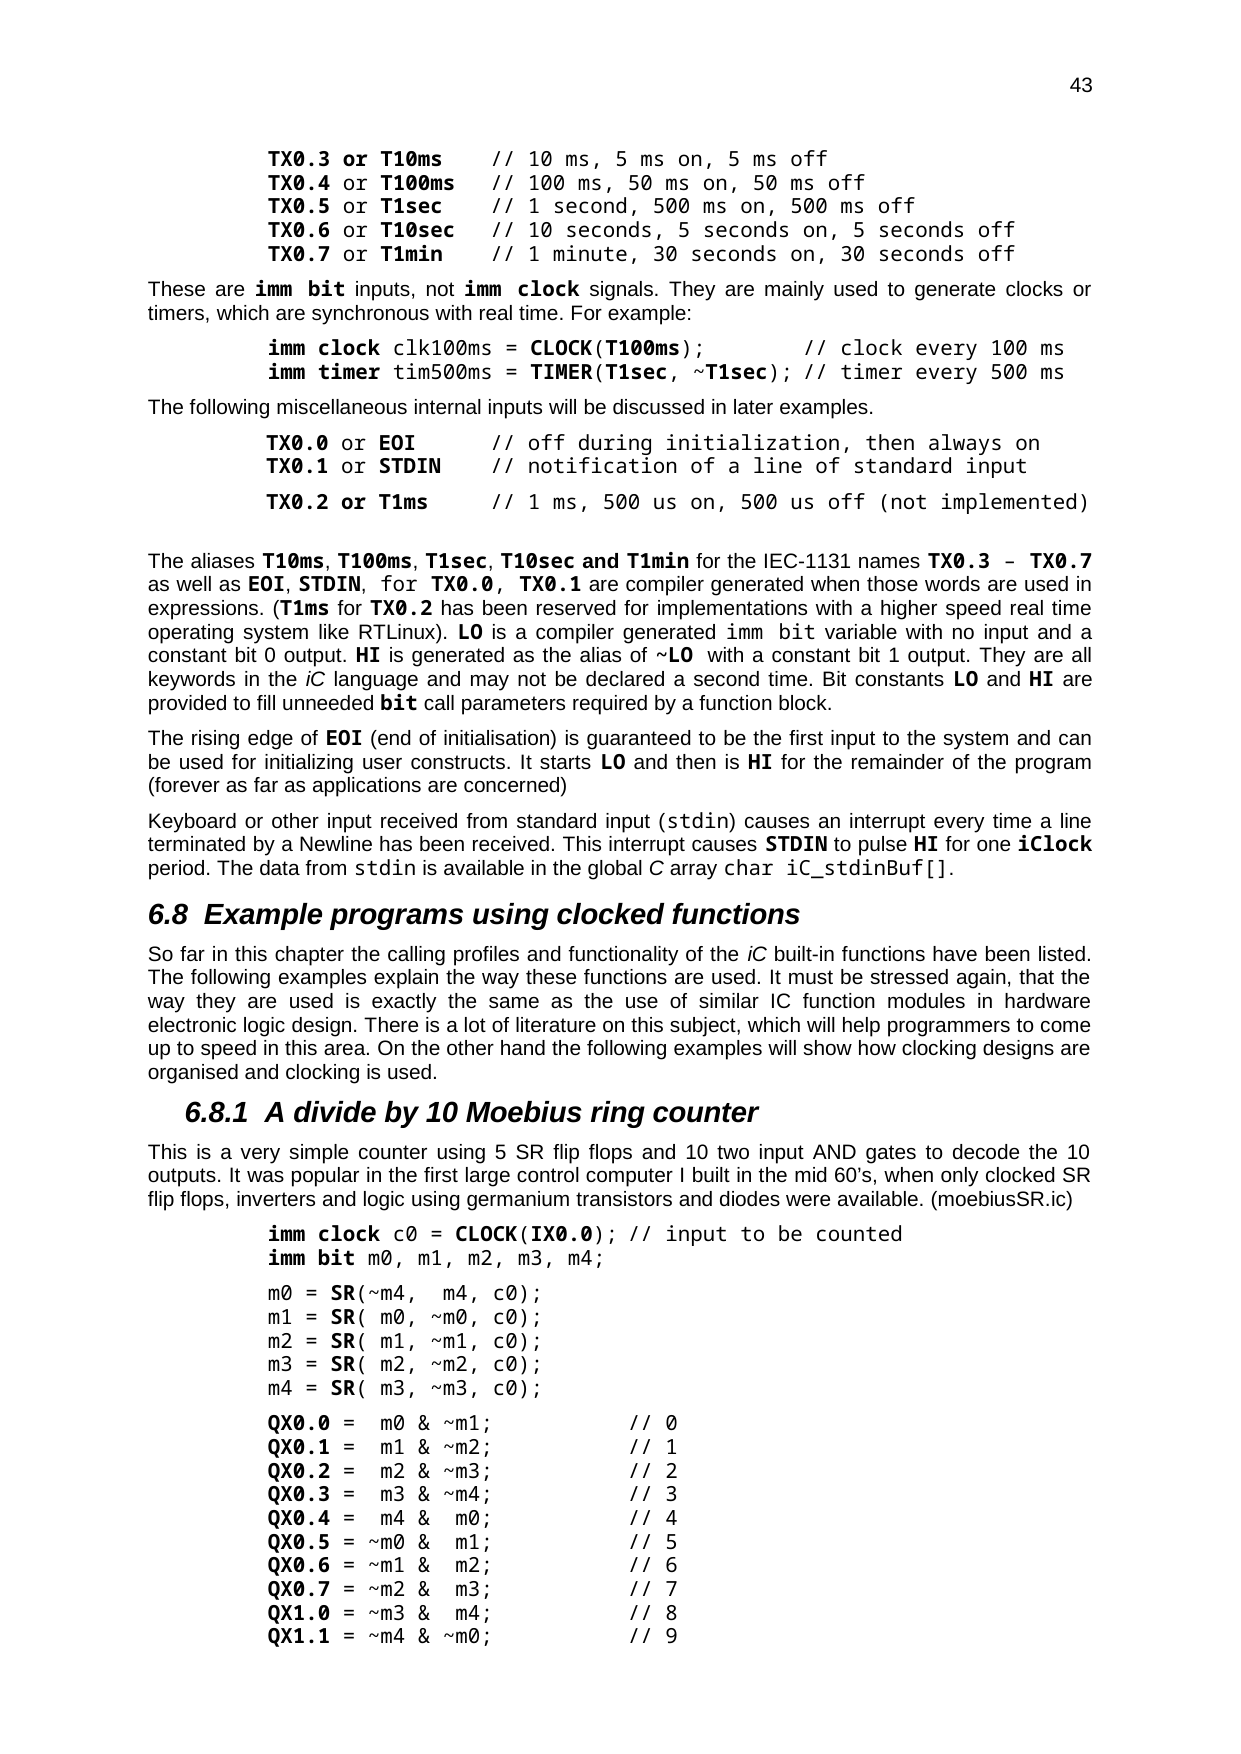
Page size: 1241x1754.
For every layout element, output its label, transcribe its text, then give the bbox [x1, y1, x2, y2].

subtitle A divide by 10 Moebius ring counter [184, 1096, 1092, 1128]
text The aliases T10ms, T100ms, T1sec, T10sec and T1min for the IEC-1131 names TX0.3 – TX0.7 as well as EOI, STDIN, for TX0.0, TX0.1 are compiler generated when those words are used in expressions. (T1ms for TX0.2 has been reserved for implementations with a higher speed real time operating system like RTLinux). LO is a compiler generated imm bit variable with no input and a constant bit 0 output. HI is generated as the alias of ~LO with a constant bit 1 output. They are all keywords in the iC language and may not be declared a second time. Bit constants LO and HI are provided to fill unneeded bit call parameters required by a function block. [148, 549, 1092, 715]
text m0 = SR(~m4, m4, c0); m1 = SR( m0, ~m0, c0); m2 = SR( m1, ~m1, c0); m3 = SR( m2, ~m2, c0); m4 = SR( m3, ~m3, c0); [268, 1282, 1092, 1400]
text The rising edge of EOI (end of initialisation) is guaranteed to be the first input to the system and can be used for initializing user constructs. It starts LO and then is HI for the remainder of the program (forever as far as applications are concerned) [148, 727, 1092, 798]
text This is a very simple counter using 5 SR flip flops and 10 two input AND gates to decode the 10 outputs. It was popular in the first large control computer I built in the mid 60’s, when only clocked SR flip flops, inverters and logic using germanium transistors and diodes were available. (moebiusSR.ic) [148, 1140, 1092, 1211]
text imm clock clk100ms = CLOCK(T100ms); // clock every 100 ms imm timer tim500ms = TIMER(T1sec, ~T1sec); // timer every 500 ms [268, 337, 1092, 384]
text imm clock c0 = CLOCK(IX0.0); // input to be counted imm bit m0, m1, m2, m3, m4; [268, 1223, 1092, 1270]
text The following miscellaneous internal inputs will be discussed in later examples. [148, 396, 1092, 419]
text TX0.0 or EOI // off during initialization, then always on TX0.1 or STDIN // notification of a line of standard input [266, 431, 1092, 478]
text So far in this chapter the calling profiles and functionality of the iC built-in functions have been listed. The following examples explain the way these functions are used. It must be stressed again, that the way they are used is exactly the same as the use of similar IC function modules in hardware electronic logic design. There is a lot of literature on this subject, which will help programmers to come up to speed in this area. On the other hand the following examples will show how clocking designs are organised and clocking is used. [148, 942, 1092, 1084]
text TX0.2 or T1ms // 1 ms, 500 us on, 500 us off (not implemented) [266, 490, 1092, 538]
text QX0.0 = m0 & ~m1; // 0 QX0.1 = m1 & ~m2; // 1 QX0.2 = m2 & ~m3; // 2 QX0.3 = m3 & ~m4; // 3 QX0.4 = m4 & m0; // 4 QX0.5 = ~m0 & m1; // 5 QX0.6 = ~m1 & m2; // 6 QX0.7 = ~m2 & m3; // 7 QX1.0 = ~m3 & m4; // 8 QX1.1 = ~m4 & ~m0; // 9 [268, 1412, 1092, 1648]
text Keyboard or other input received from standard input (stdin) causes an interrupt every time a line terminated by a Newline has been received. This interrupt causes STDIN to pulse HI for one iClock period. The data from stdin is available in the global C array char iC_stdinBuf[]. [148, 809, 1092, 880]
text TX0.3 or T10ms // 10 ms, 5 ms on, 5 ms off TX0.4 or T100ms // 100 ms, 50 ms on, 50 ms off TX0.5 or T1sec // 1 second, 500 ms on, 500 ms off TX0.6 or T10sec // 10 seconds, 5 seconds on, 5 seconds off TX0.7 or T1min // 1 minute, 30 seconds on, 30 seconds off [268, 148, 1092, 266]
subtitle Example programs using clocked functions [148, 898, 1092, 931]
text These are imm bit inputs, not imm clock signals. They are mainly used to generate clocks or timers, which are synchronous with real time. For example: [148, 278, 1092, 325]
